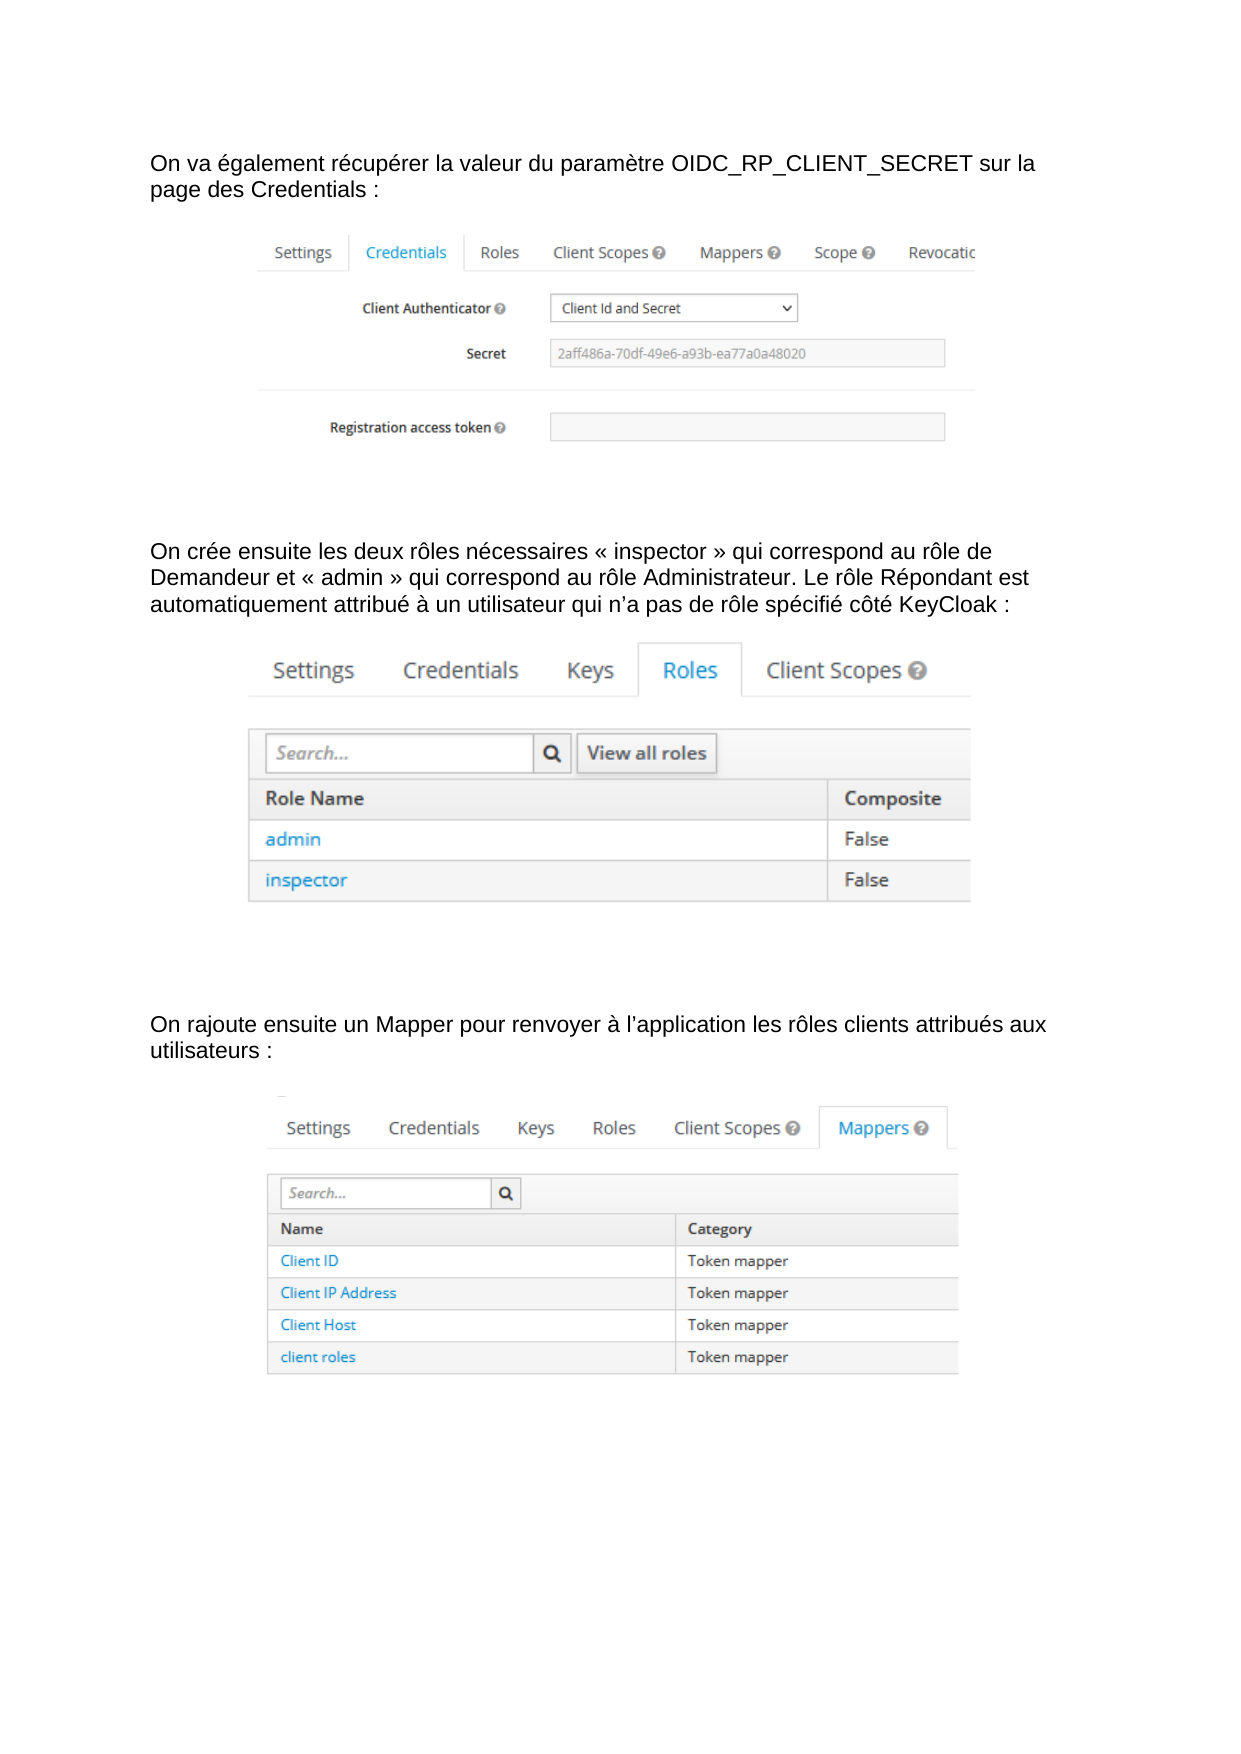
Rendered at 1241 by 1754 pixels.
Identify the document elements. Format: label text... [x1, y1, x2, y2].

text On rajoute ensuite un Mapper pour renvoyer à l’application les rôles clients attribués aux utilisateurs : [150, 1011, 1090, 1064]
picture [228, 641, 971, 932]
text On va également récupérer la valeur du paramètre OIDC_RP_CLIENT_SECRET sur la page des Credentials : [150, 150, 1090, 203]
picture [256, 1096, 959, 1393]
text On crée ensuite les deux rôles nécessaires « inspector » qui correspond au rôle de Demandeur et « admin » qui correspond au rôle Administrateur. Le rôle Répondant est automatiquement attribué à un utilisateur qui n’a pas de rôle spécifié côté KeyCloak : [150, 538, 1090, 617]
picture [244, 235, 975, 459]
